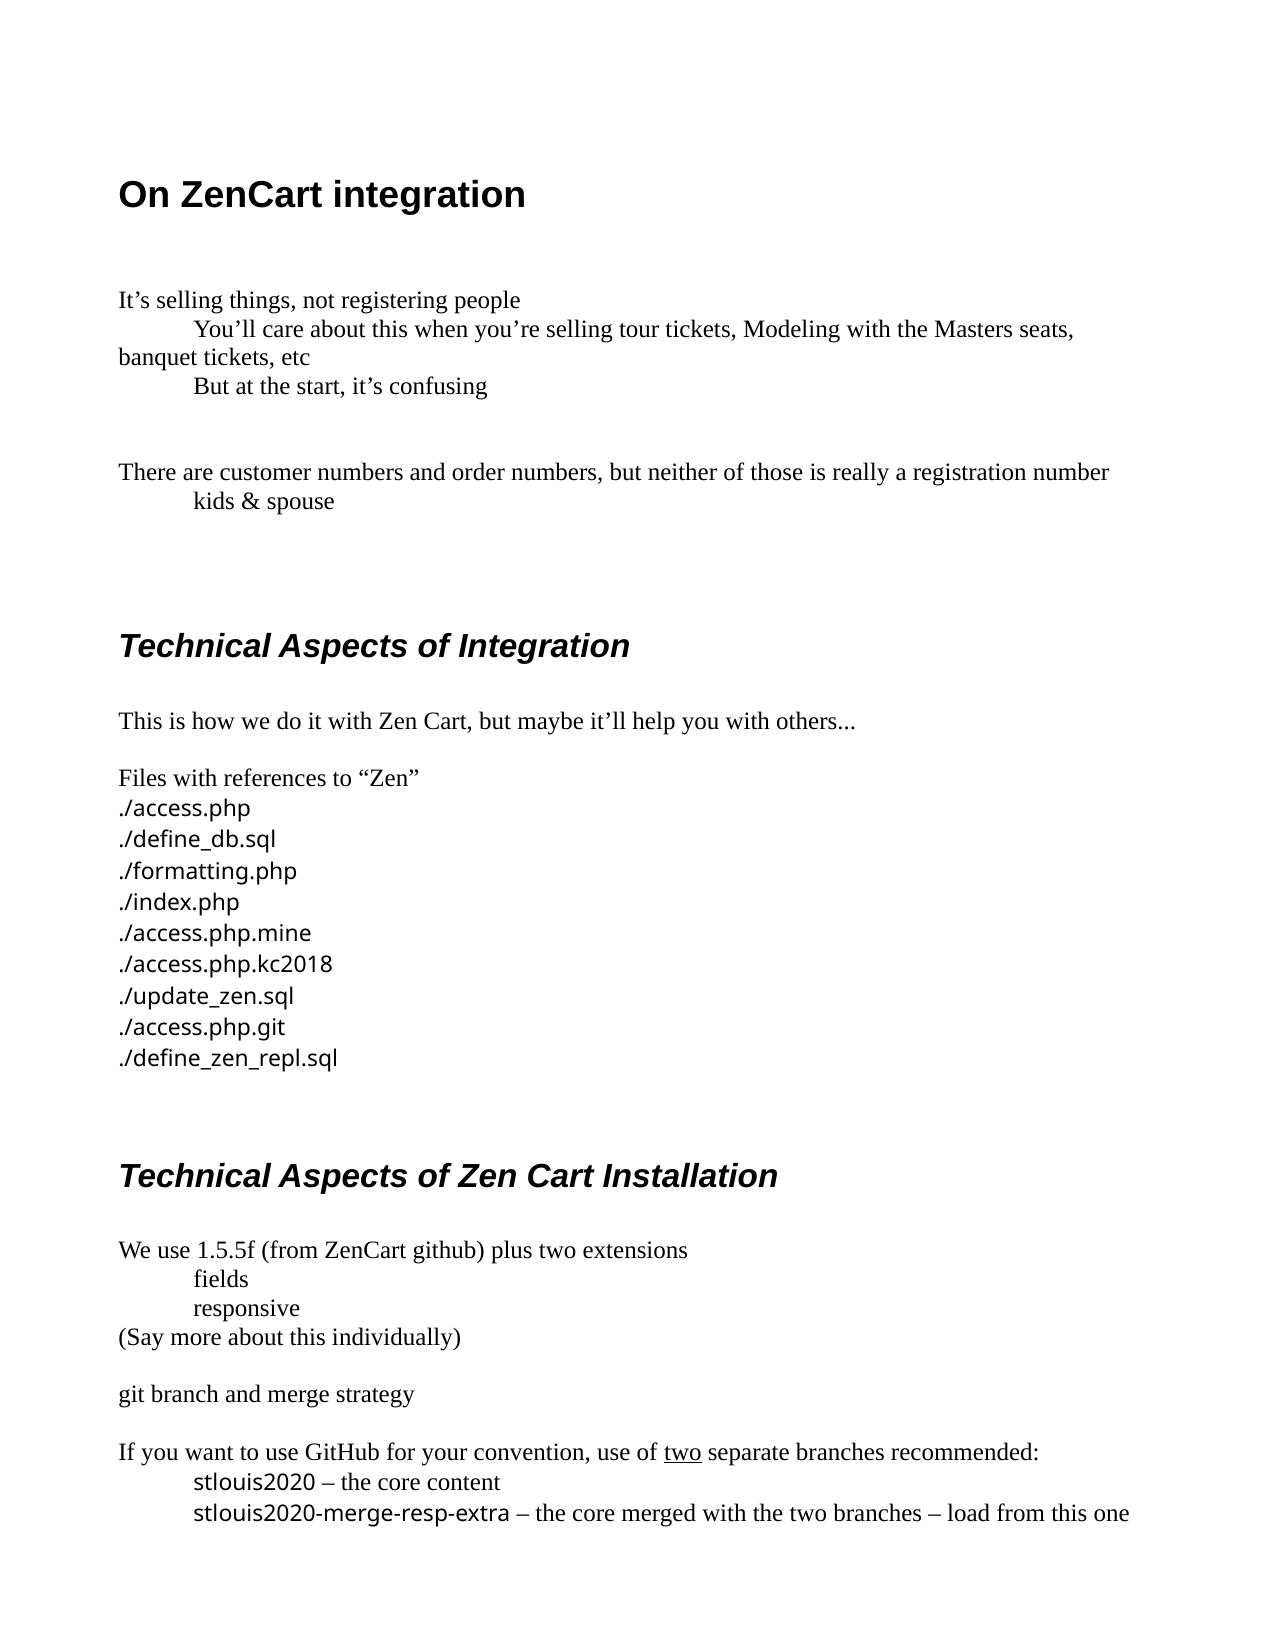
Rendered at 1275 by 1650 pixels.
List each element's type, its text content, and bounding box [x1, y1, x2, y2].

subtitle On ZenCart integration [118, 172, 1157, 215]
text This is how we do it with Zen Cart, but maybe it’ll help you with others... [118, 706, 1157, 735]
subtitle Technical Aspects of Integration [118, 626, 1157, 665]
text ./access.php.git [118, 1011, 1157, 1042]
text kids & spouse [118, 486, 1157, 515]
text ./access.php [118, 792, 1157, 823]
text stlouis2020 – the core content [118, 1466, 1157, 1497]
text ./access.php.mine [118, 917, 1157, 948]
subtitle Technical Aspects of Zen Cart Installation [118, 1156, 1157, 1194]
text ./index.php [118, 886, 1157, 917]
text We use 1.5.5f (from ZenCart github) plus two extensions [118, 1236, 1157, 1264]
text stlouis2020-merge-resp-extra – the core merged with the two branches – load from this one [118, 1497, 1157, 1528]
text ./define_db.sql [118, 823, 1157, 855]
text If you want to use GitHub for your convention, use of two separate branches recommended: [118, 1437, 1157, 1466]
text It’s selling things, not registering people [118, 285, 1157, 314]
text There are customer numbers and order numbers, but neither of those is really a registration number [118, 457, 1157, 486]
text ./access.php.kc2018 [118, 948, 1157, 980]
text ./formatting.php [118, 855, 1157, 886]
text (Say more about this individually) [118, 1322, 1157, 1351]
text fields [118, 1264, 1157, 1293]
text ./define_zen_repl.sql [118, 1042, 1157, 1073]
text git branch and merge strategy [118, 1379, 1157, 1408]
text You’ll care about this when you’re selling tour tickets, Modeling with the Masters seats, banquet tickets, etc [118, 314, 1157, 371]
text Files with references to “Zen” [118, 763, 1157, 792]
text responsive [118, 1293, 1157, 1322]
text ./update_zen.sql [118, 980, 1157, 1011]
text But at the start, it’s confusing [118, 371, 1157, 400]
